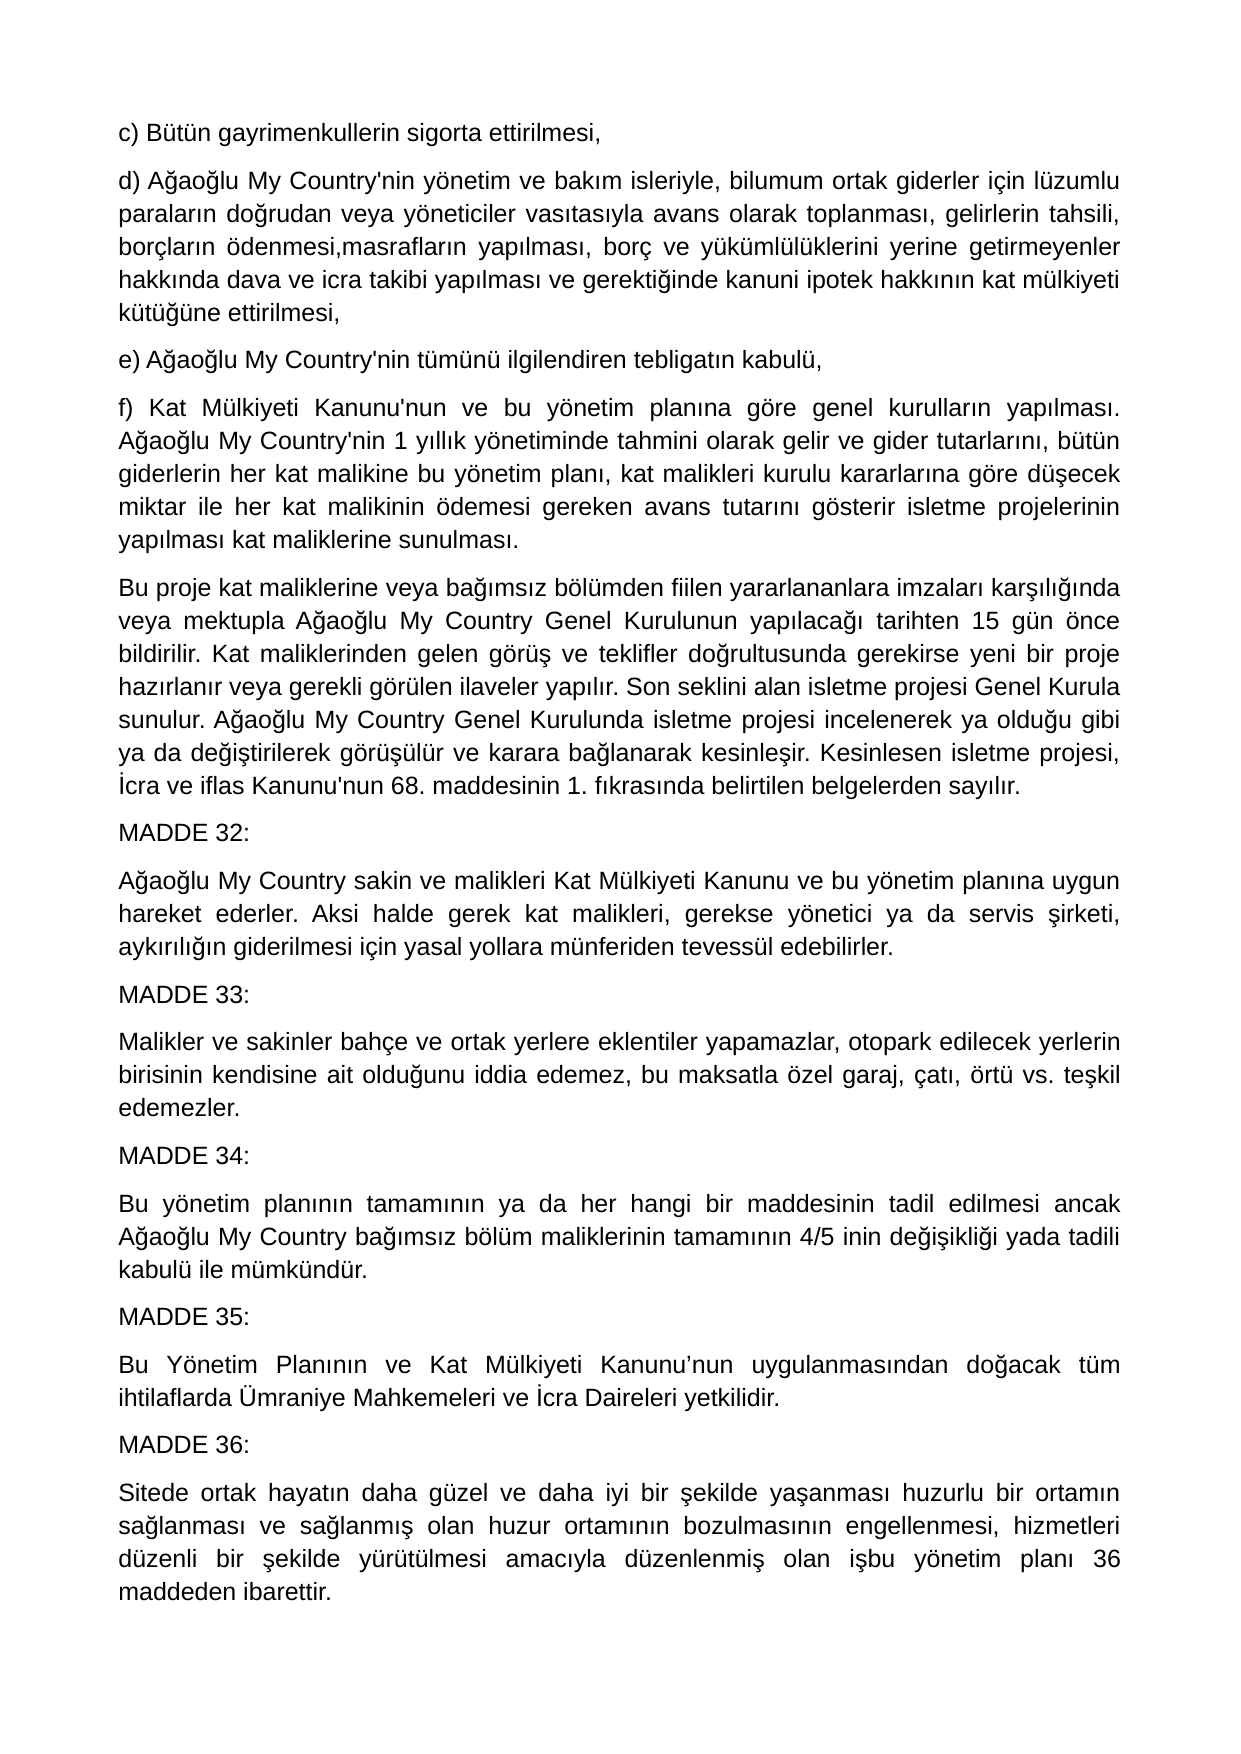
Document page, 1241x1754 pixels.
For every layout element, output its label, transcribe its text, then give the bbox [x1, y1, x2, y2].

text e) Ağaoğlu My Country'nin tümünü ilgilendiren tebligatın kabulü, [118, 345, 1122, 374]
text MADDE 32: [118, 818, 1122, 847]
text MADDE 36: [118, 1430, 1122, 1459]
text d) Ağaoğlu My Country'nin yönetim ve bakım isleriyle, bilumum ortak giderler için lüzumlu paraların doğrudan veya yöneticiler vasıtasıyla avans olarak toplanması, gelirlerin tahsili, borçların ödenmesi,masrafların yapılması, borç ve yükümlülüklerini yerine getirmeyenler hakkında dava ve icra takibi yapılması ve gerektiğinde kanuni ipotek hakkının kat mülkiyeti kütüğüne ettirilmesi, [118, 166, 1122, 327]
text MADDE 33: [118, 980, 1122, 1008]
text MADDE 34: [118, 1141, 1122, 1170]
text Sitede ortak hayatın daha güzel ve daha iyi bir şekilde yaşanması huzurlu bir ortamın sağlanması ve sağlanmış olan huzur ortamının bozulmasının engellenmesi, hizmetleri düzenli bir şekilde yürütülmesi amacıyla düzenlenmiş olan işbu yönetim planı 36 maddeden ibarettir. [118, 1478, 1122, 1606]
text Malikler ve sakinler bahçe ve ortak yerlere eklentiler yapamazlar, otopark edilecek yerlerin birisinin kendisine ait olduğunu iddia edemez, bu maksatla özel garaj, çatı, örtü vs. teşkil edemezler. [118, 1027, 1122, 1122]
text Bu yönetim planının tamamının ya da her hangi bir maddesinin tadil edilmesi ancak Ağaoğlu My Country bağımsız bölüm maliklerinin tamamının 4/5 inin değişikliği yada tadili kabulü ile mümkündür. [118, 1188, 1122, 1283]
text Bu proje kat maliklerine veya bağımsız bölümden fiilen yararlananlara imzaları karşılığında veya mektupla Ağaoğlu My Country Genel Kurulunun yapılacağı tarihten 15 gün önce bildirilir. Kat maliklerinden gelen görüş ve teklifler doğrultusunda gerekirse yeni bir proje hazırlanır veya gerekli görülen ilaveler yapılır. Son seklini alan isletme projesi Genel Kurula sunulur. Ağaoğlu My Country Genel Kurulunda isletme projesi incelenerek ya olduğu gibi ya da değiştirilerek görüşülür ve karara bağlanarak kesinleşir. Kesinlesen isletme projesi, İcra ve iflas Kanunu'nun 68. maddesinin 1. fıkrasında belirtilen belgelerden sayılır. [118, 573, 1122, 799]
text f) Kat Mülkiyeti Kanunu'nun ve bu yönetim planına göre genel kurulların yapılması. Ağaoğlu My Country'nin 1 yıllık yönetiminde tahmini olarak gelir ve gider tutarlarını, bütün giderlerin her kat malikine bu yönetim planı, kat malikleri kurulu kararlarına göre düşecek miktar ile her kat malikinin ödemesi gereken avans tutarını gösterir isletme projelerinin yapılması kat maliklerine sunulması. [118, 393, 1122, 554]
text Bu Yönetim Planının ve Kat Mülkiyeti Kanunu’nun uygulanmasından doğacak tüm ihtilaflarda Ümraniye Mahkemeleri ve İcra Daireleri yetkilidir. [118, 1350, 1122, 1412]
text c) Bütün gayrimenkullerin sigorta ettirilmesi, [118, 118, 1122, 147]
text MADDE 35: [118, 1302, 1122, 1331]
text Ağaoğlu My Country sakin ve malikleri Kat Mülkiyeti Kanunu ve bu yönetim planına uygun hareket ederler. Aksi halde gerek kat malikleri, gerekse yönetici ya da servis şirketi, aykırılığın giderilmesi için yasal yollara münferiden tevessül edebilirler. [118, 866, 1122, 961]
